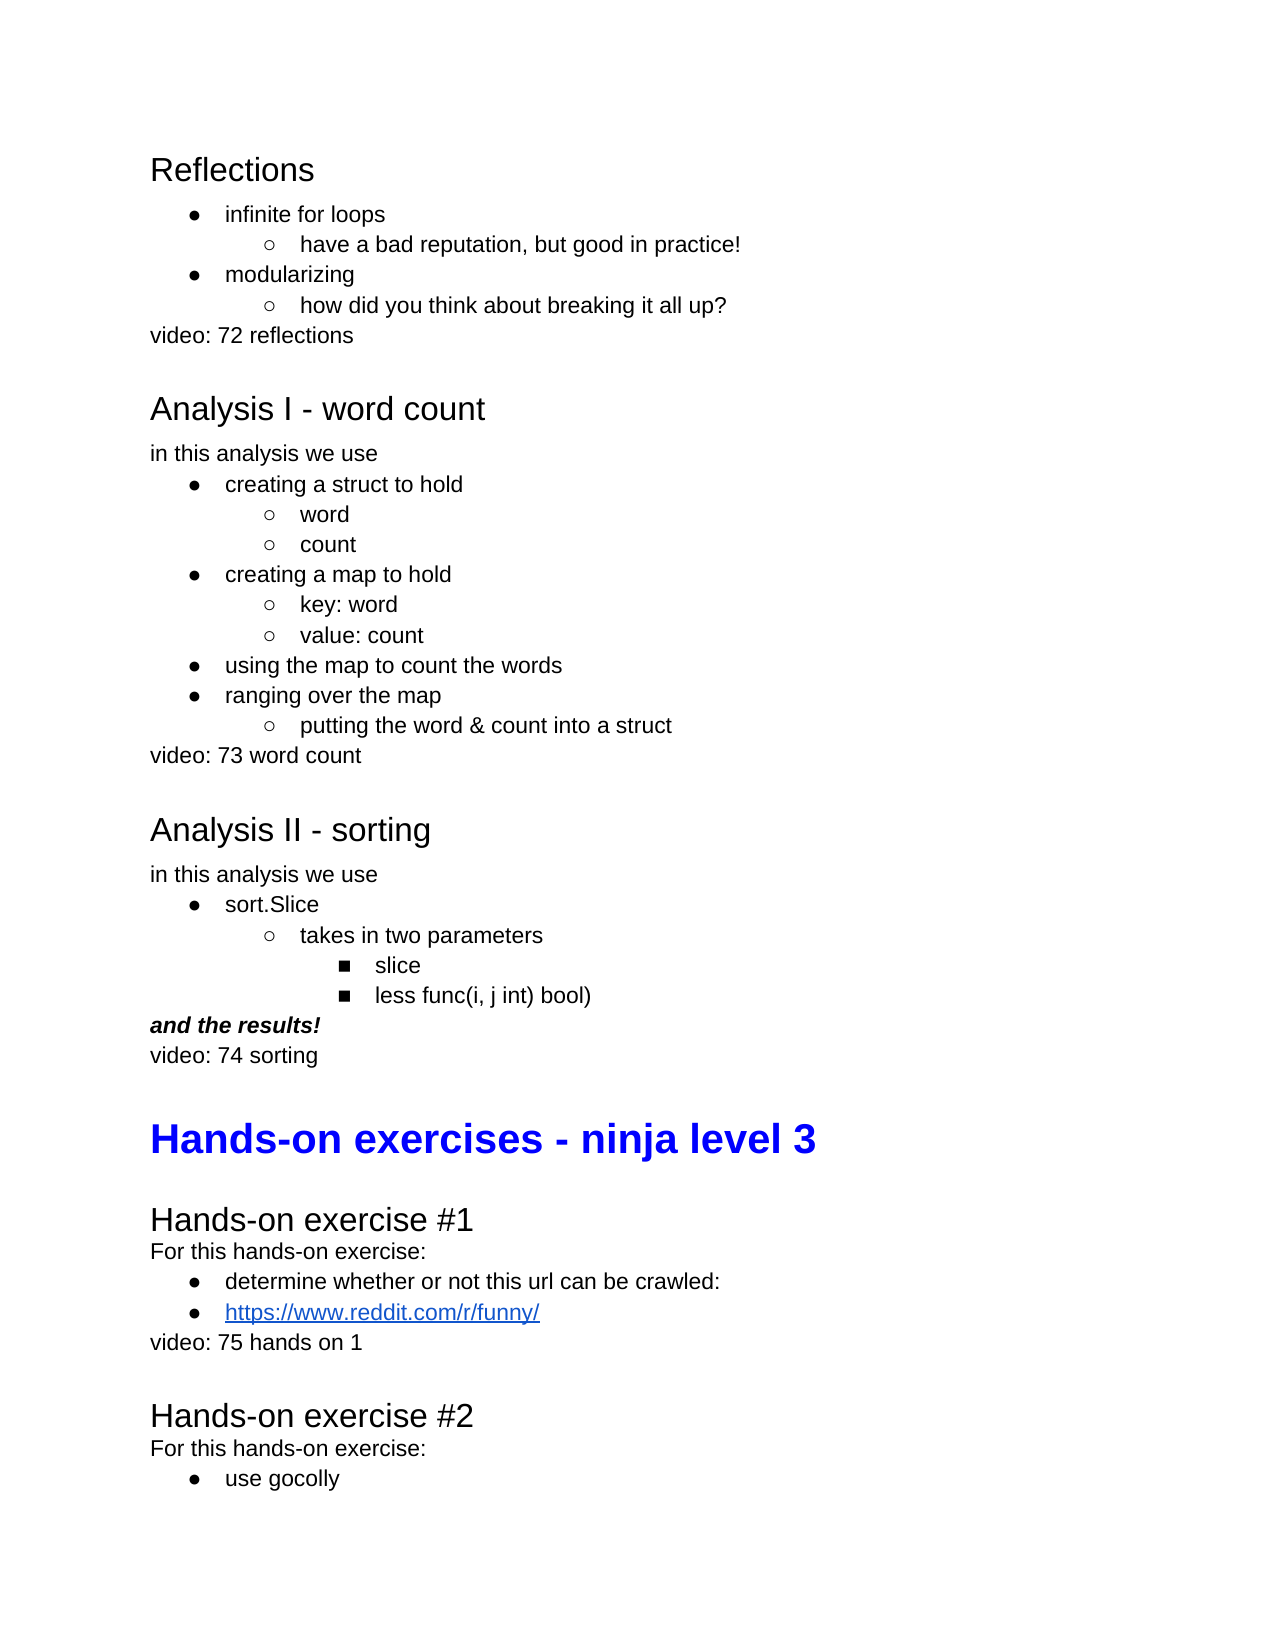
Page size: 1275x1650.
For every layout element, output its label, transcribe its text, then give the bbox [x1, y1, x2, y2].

text video: 73 word count [150, 742, 1125, 769]
list word [262, 501, 1125, 527]
list less func(i, j int) bool) [337, 982, 1125, 1008]
list key: word [262, 591, 1125, 618]
list slice [337, 952, 1125, 978]
list https://www.reddit.com/r/funny/ [187, 1298, 1125, 1325]
list creating a map to hold [187, 561, 1125, 588]
list modularizing [187, 261, 1125, 288]
text For this hands-on exercise: [150, 1435, 1125, 1461]
subtitle Analysis I - word count [150, 389, 1125, 428]
list takes in two parameters [262, 922, 1125, 948]
text in this analysis we use [150, 440, 1125, 467]
text in this analysis we use [150, 861, 1125, 887]
text video: 75 hands on 1 [150, 1329, 1125, 1355]
subtitle Hands-on exercise #2 [150, 1396, 1125, 1435]
list putting the word & count into a struct [262, 712, 1125, 739]
text For this hands-on exercise: [150, 1238, 1125, 1264]
text and the results! [150, 1012, 1125, 1038]
list use gocolly [187, 1465, 1125, 1491]
list infinite for loops [187, 201, 1125, 227]
text video: 72 reflections [150, 322, 1125, 348]
subtitle Analysis II - sorting [150, 810, 1125, 849]
subtitle Hands-on exercises - ninja level 3 [150, 1114, 1125, 1162]
text video: 74 sorting [150, 1042, 1125, 1069]
subtitle Hands-on exercise #1 [150, 1200, 1125, 1238]
list using the map to count the words [187, 652, 1125, 678]
subtitle Reflections [150, 150, 1125, 188]
list how did you think about breaking it all up? [262, 292, 1125, 318]
list count [262, 531, 1125, 557]
list value: count [262, 622, 1125, 648]
list have a bad reputation, but good in practice! [262, 231, 1125, 257]
list ranging over the map [187, 682, 1125, 708]
list sort.Slice [187, 891, 1125, 918]
list determine whether or not this url can be crawled: [187, 1268, 1125, 1295]
list creating a struct to hold [187, 471, 1125, 497]
